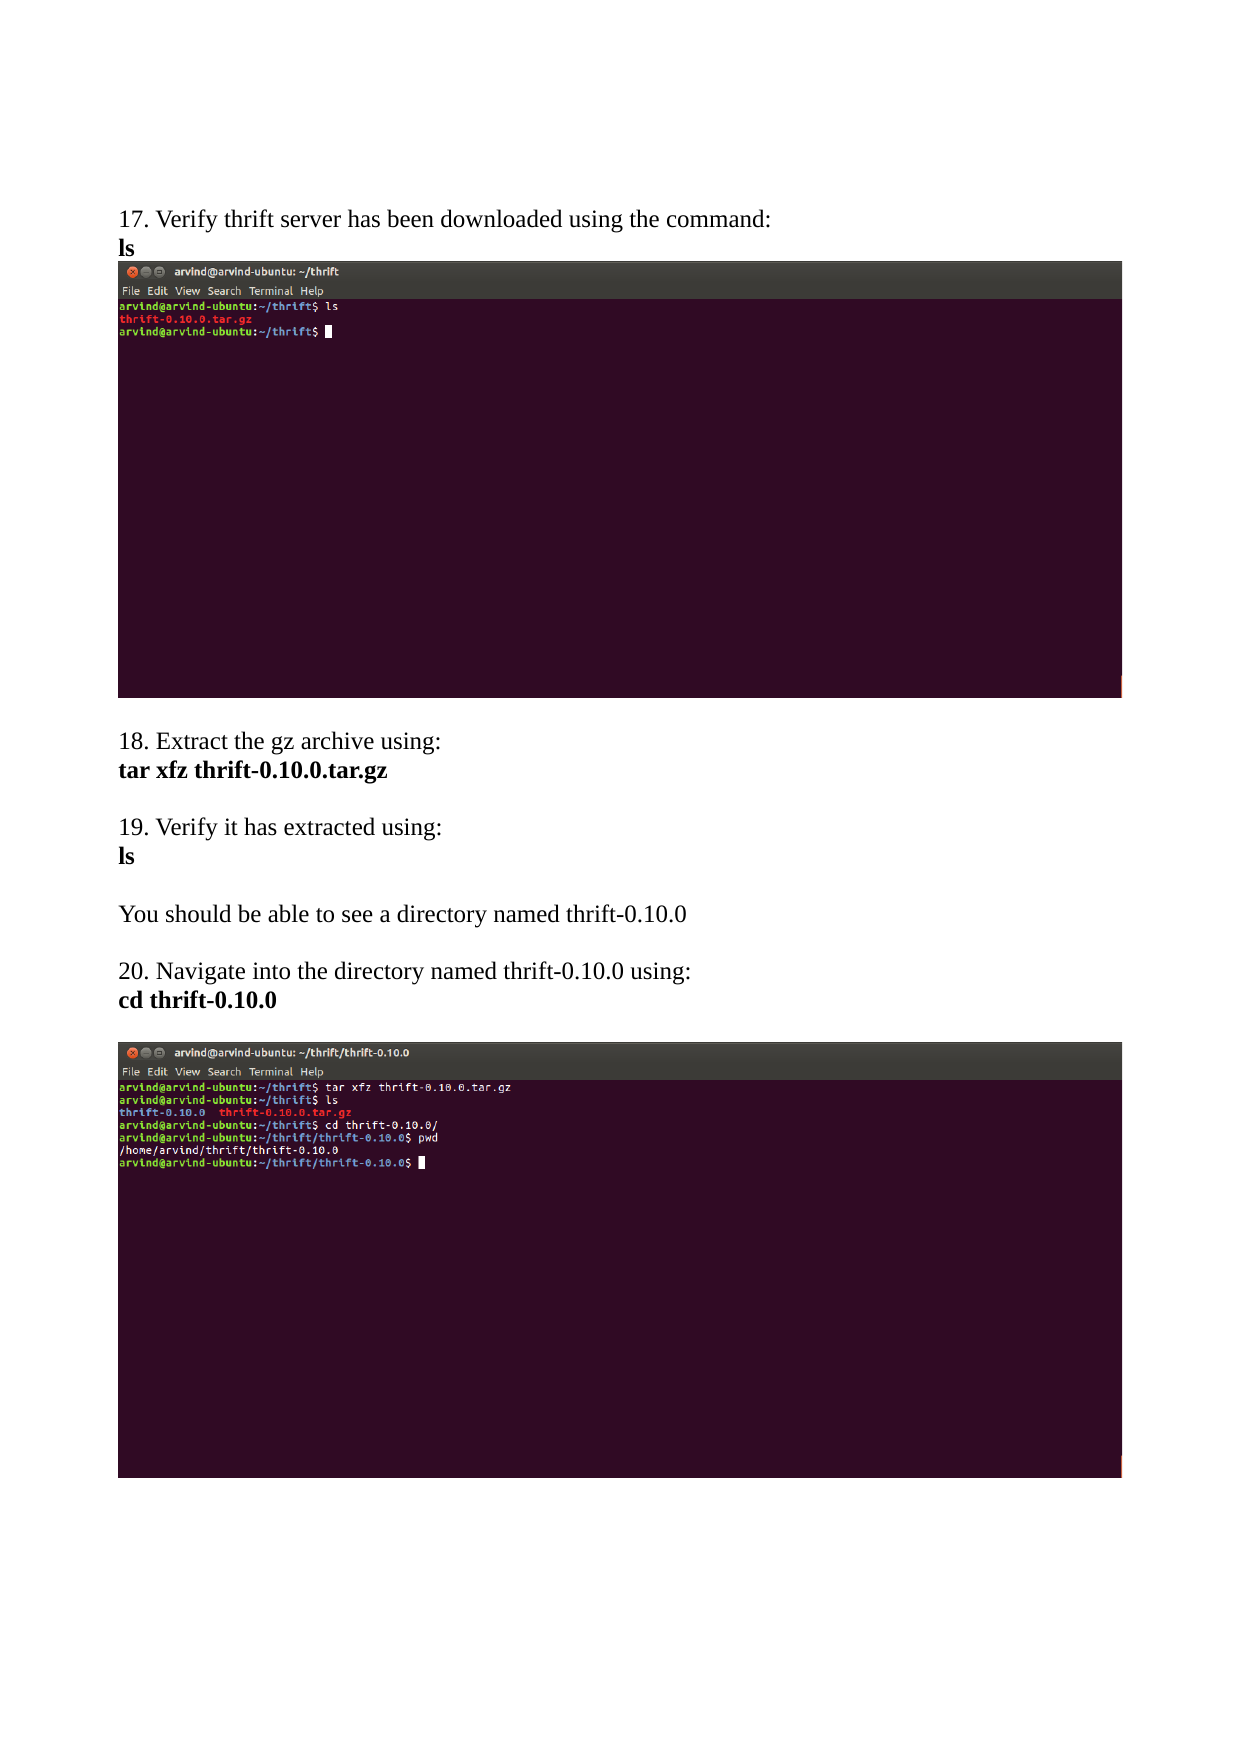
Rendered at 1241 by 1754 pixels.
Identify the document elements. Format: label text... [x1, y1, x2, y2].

text 19. Verify it has extracted using: [118, 812, 1122, 841]
text 20. Navigate into the directory named thrift-0.10.0 using: [118, 956, 1122, 985]
text cd thrift-0.10.0 [118, 985, 1122, 1014]
text 17. Verify thrift server has been downloaded using the command: [118, 204, 1122, 233]
text tar xfz thrift-0.10.0.tar.gz [118, 755, 1122, 784]
text 18. Extract the gz archive using: [118, 726, 1122, 755]
text You should be able to see a directory named thrift-0.10.0 [118, 899, 1122, 927]
text ls [118, 233, 1122, 261]
text ls [118, 841, 1122, 870]
